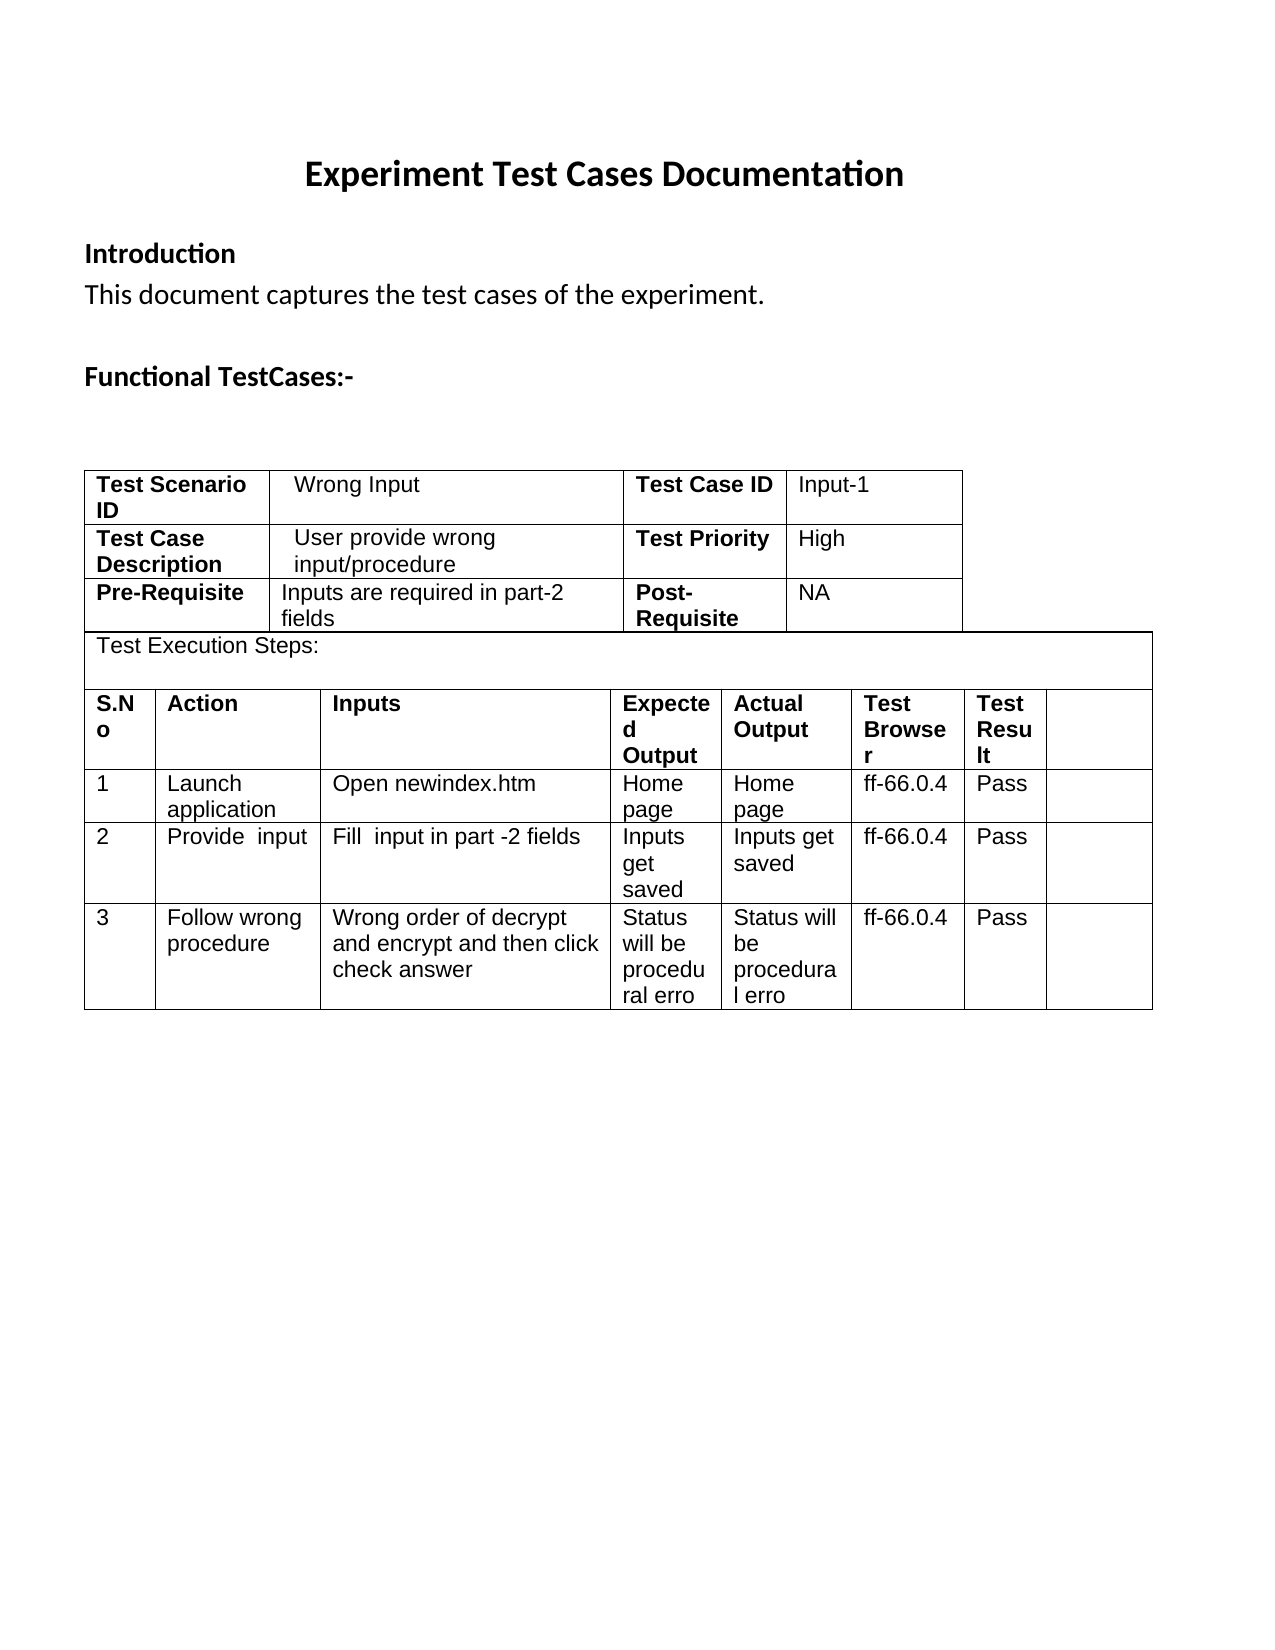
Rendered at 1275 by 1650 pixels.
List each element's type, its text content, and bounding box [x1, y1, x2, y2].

table_cell Pass [965, 823, 1046, 902]
table_cell Provide input [156, 823, 320, 902]
text Functional TestCases:- [84, 358, 1125, 393]
table_cell S.No [85, 690, 155, 768]
table_cell Inputs are required in part-2 fields [270, 579, 623, 631]
text Experiment Test Cases Documentation [84, 150, 1125, 196]
table_cell Home page [722, 770, 851, 822]
table_header Test Scenario ID [85, 471, 269, 523]
table_cell ff-66.0.4 [852, 823, 964, 902]
table_cell Open newindex.htm [321, 770, 610, 822]
table_cell Status will be procedural erro [722, 904, 851, 1009]
table_cell Test Priority [624, 525, 786, 578]
table_cell 3 [85, 904, 155, 1009]
table_cell Pre-Requisite [85, 579, 269, 631]
table_cell Pass [965, 770, 1046, 822]
table_cell Expected Output [611, 690, 721, 768]
table_cell Test Result [965, 690, 1046, 768]
table_cell Status will be procedural erro [611, 904, 721, 1009]
table_cell ff-66.0.4 [852, 770, 964, 822]
table_cell NA [787, 579, 962, 631]
table_cell Inputs get saved [611, 823, 721, 902]
table_cell 2 [85, 823, 155, 902]
table_cell [1047, 690, 1152, 768]
table_header [963, 470, 1152, 523]
table_cell Inputs get saved [722, 823, 851, 902]
table_cell 1 [85, 770, 155, 822]
table_header Input-1 [787, 471, 962, 523]
table_cell Actual Output [722, 690, 851, 768]
table_cell [963, 578, 1152, 631]
table_cell [1047, 770, 1152, 822]
table_cell Inputs [321, 690, 610, 768]
table_cell High [787, 525, 962, 578]
table_cell Home page [611, 770, 721, 822]
table_header Wrong Input [270, 471, 623, 523]
table_cell Action [156, 690, 320, 768]
table_cell Pass [965, 904, 1046, 1009]
table_cell Launch application [156, 770, 320, 822]
table_cell Fill input in part -2 fields [321, 823, 610, 902]
table_cell [1047, 823, 1152, 902]
table_cell User provide wrong input/procedure [270, 525, 623, 578]
table_cell ff-66.0.4 [852, 904, 964, 1009]
text Introduction [84, 235, 1125, 271]
table_cell Wrong order of decrypt and encrypt and then click check answer [321, 904, 610, 1009]
table_cell [963, 524, 1152, 578]
table_header Test Case ID [624, 471, 786, 523]
table_cell Test Browser [852, 690, 964, 768]
table_cell Post-Requisite [624, 579, 786, 631]
table_cell Test Execution Steps: [85, 633, 1152, 688]
table_cell Test Case Description [85, 525, 269, 578]
table_cell Follow wrong procedure [156, 904, 320, 1009]
text This document captures the test cases of the experiment. [84, 276, 1125, 311]
table_cell [1047, 904, 1152, 1009]
